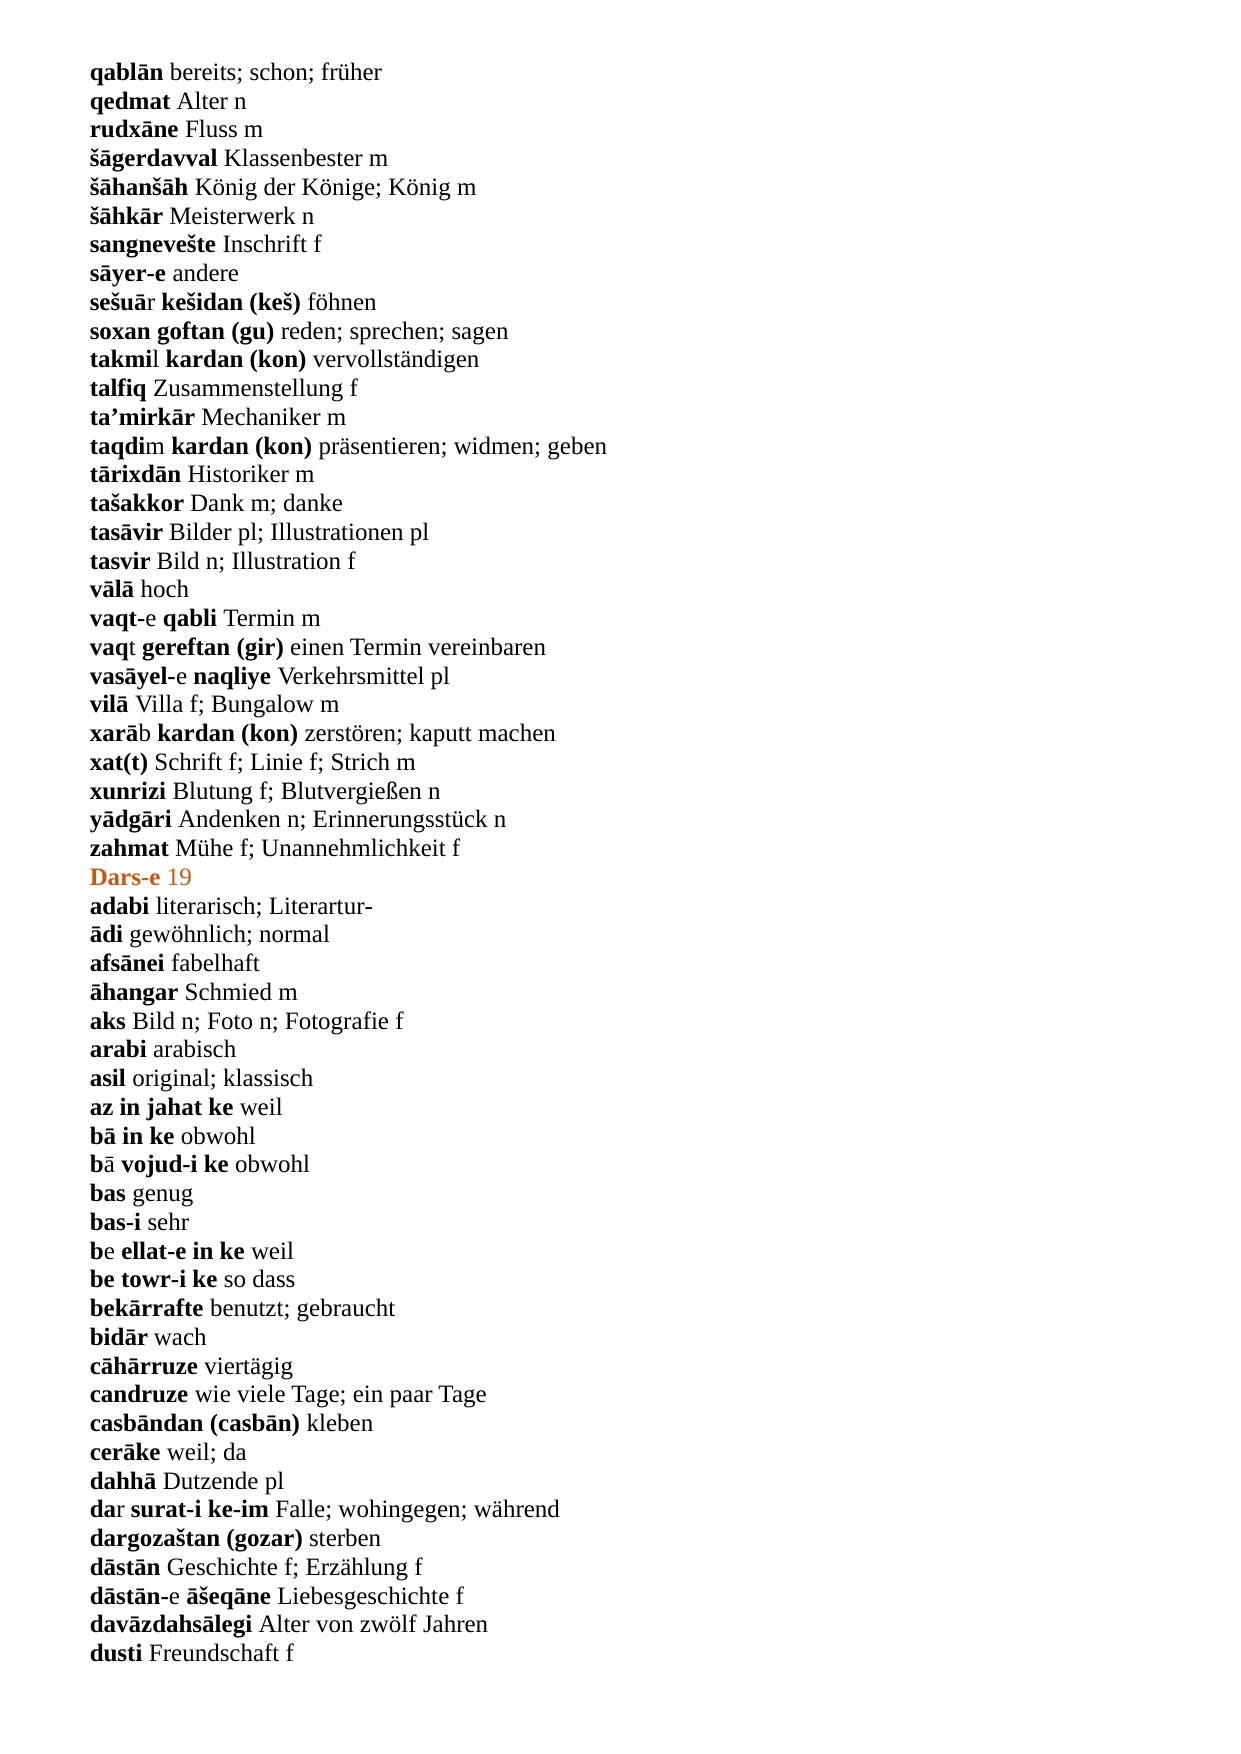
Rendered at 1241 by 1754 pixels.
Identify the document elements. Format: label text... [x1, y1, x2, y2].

text xat(t) Schrift f; Linie f; Strich m [89, 747, 1153, 776]
text cāhārruze viertägig [89, 1351, 1153, 1379]
text ādi gewöhnlich; normal [89, 919, 1153, 948]
text aks Bild n; Foto n; Fotografie f [89, 1006, 1153, 1034]
text bas‐i sehr [89, 1207, 1153, 1236]
text bas genug [89, 1178, 1153, 1207]
text tārixdān Historiker m [89, 459, 1153, 488]
text xarāb kardan (kon) zerstören; kaputt machen [89, 718, 1153, 747]
text be ellat‐e in ke weil [89, 1236, 1153, 1264]
text vālā hoch [89, 574, 1153, 603]
text vaqt‐e qabli Termin m [89, 603, 1153, 632]
text dusti Freundschaft f [89, 1638, 1153, 1667]
text bidār wach [89, 1322, 1153, 1351]
text tasāvir Bilder pl; Illustrationen pl [89, 517, 1153, 546]
text vilā Villa f; Bungalow m [89, 689, 1153, 718]
text yādgāri Andenken n; Erinnerungsstück n [89, 804, 1153, 833]
text Dars-e 19 [89, 862, 1153, 891]
text davāzdahsālegi Alter von zwölf Jahren [89, 1609, 1153, 1638]
text sešuār kešidan (keš) föhnen [89, 287, 1153, 316]
text rudxāne Fluss m [89, 114, 1153, 143]
text candruze wie viele Tage; ein paar Tage [89, 1379, 1153, 1408]
text xunrizi Blutung f; Blutvergießen n [89, 776, 1153, 804]
text dāstān Geschichte f; Erzählung f [89, 1552, 1153, 1581]
text soxan goftan (gu) reden; sprechen; sagen [89, 316, 1153, 344]
text dāstān‐e āšeqāne Liebesgeschichte f [89, 1581, 1153, 1609]
text afsānei fabelhaft [89, 948, 1153, 977]
text tasvir Bild n; Illustration f [89, 546, 1153, 574]
text qablān bereits; schon; früher [89, 57, 1153, 86]
text dar surat‐i ke‐im Falle; wohingegen; während [89, 1494, 1153, 1523]
text zahmat Mühe f; Unannehmlichkeit f [89, 833, 1153, 862]
text arabi arabisch [89, 1034, 1153, 1063]
text qedmat Alter n [89, 86, 1153, 114]
text az in jahat ke weil [89, 1092, 1153, 1121]
text vaqt gereftan (gir) einen Termin vereinbaren [89, 632, 1153, 661]
text šāgerdavval Klassenbester m [89, 143, 1153, 172]
text takmil kardan (kon) vervollständigen [89, 344, 1153, 373]
text āhangar Schmied m [89, 977, 1153, 1006]
text talfiq Zusammenstellung f [89, 373, 1153, 402]
text adabi literarisch; Literartur‐ [89, 891, 1153, 919]
text dahhā Dutzende pl [89, 1466, 1153, 1494]
text asil original; klassisch [89, 1063, 1153, 1092]
text bekārrafte benutzt; gebraucht [89, 1293, 1153, 1322]
text ta’mirkār Mechaniker m [89, 402, 1153, 431]
text šāhanšāh König der Könige; König m [89, 172, 1153, 201]
text sangnevešte Inschrift f [89, 229, 1153, 258]
text dargozaštan (gozar) sterben [89, 1523, 1153, 1552]
text cerāke weil; da [89, 1437, 1153, 1466]
text casbāndan (casbān) kleben [89, 1408, 1153, 1437]
text bā in ke obwohl [89, 1121, 1153, 1149]
text be towr‐i ke so dass [89, 1264, 1153, 1293]
text sāyer‐e andere [89, 258, 1153, 287]
text taqdim kardan (kon) präsentieren; widmen; geben [89, 431, 1153, 459]
text vasāyel‐e naqliye Verkehrsmittel pl [89, 661, 1153, 689]
text bā vojud‐i ke obwohl [89, 1149, 1153, 1178]
text šāhkār Meisterwerk n [89, 201, 1153, 229]
text tašakkor Dank m; danke [89, 488, 1153, 517]
